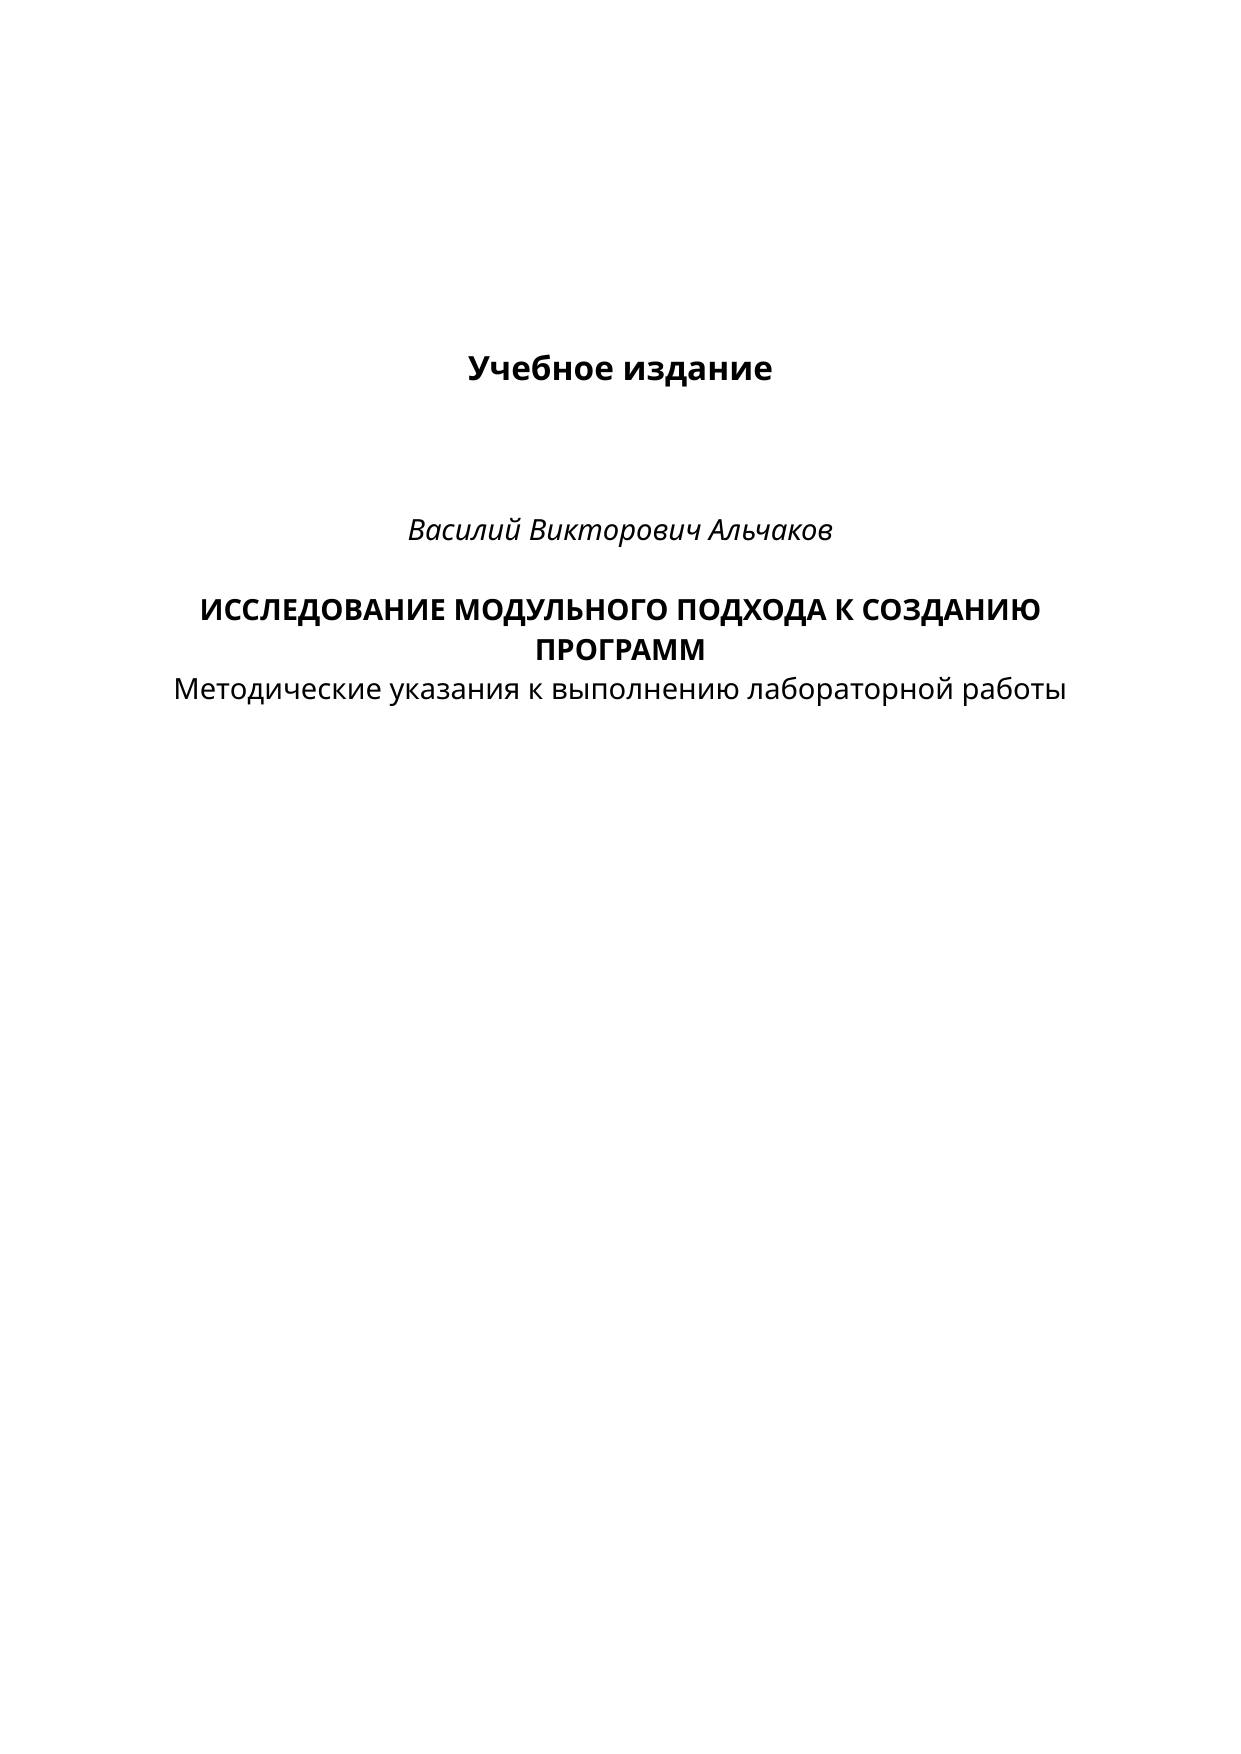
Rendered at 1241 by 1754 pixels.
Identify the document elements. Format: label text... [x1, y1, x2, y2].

text Методические указания к выполнению лабораторной работы [118, 668, 1122, 708]
text Исследование модульного подхода к созданию программ [118, 589, 1122, 668]
text Василий Викторович Альчаков [118, 510, 1122, 549]
text Учебное издание [118, 345, 1122, 391]
